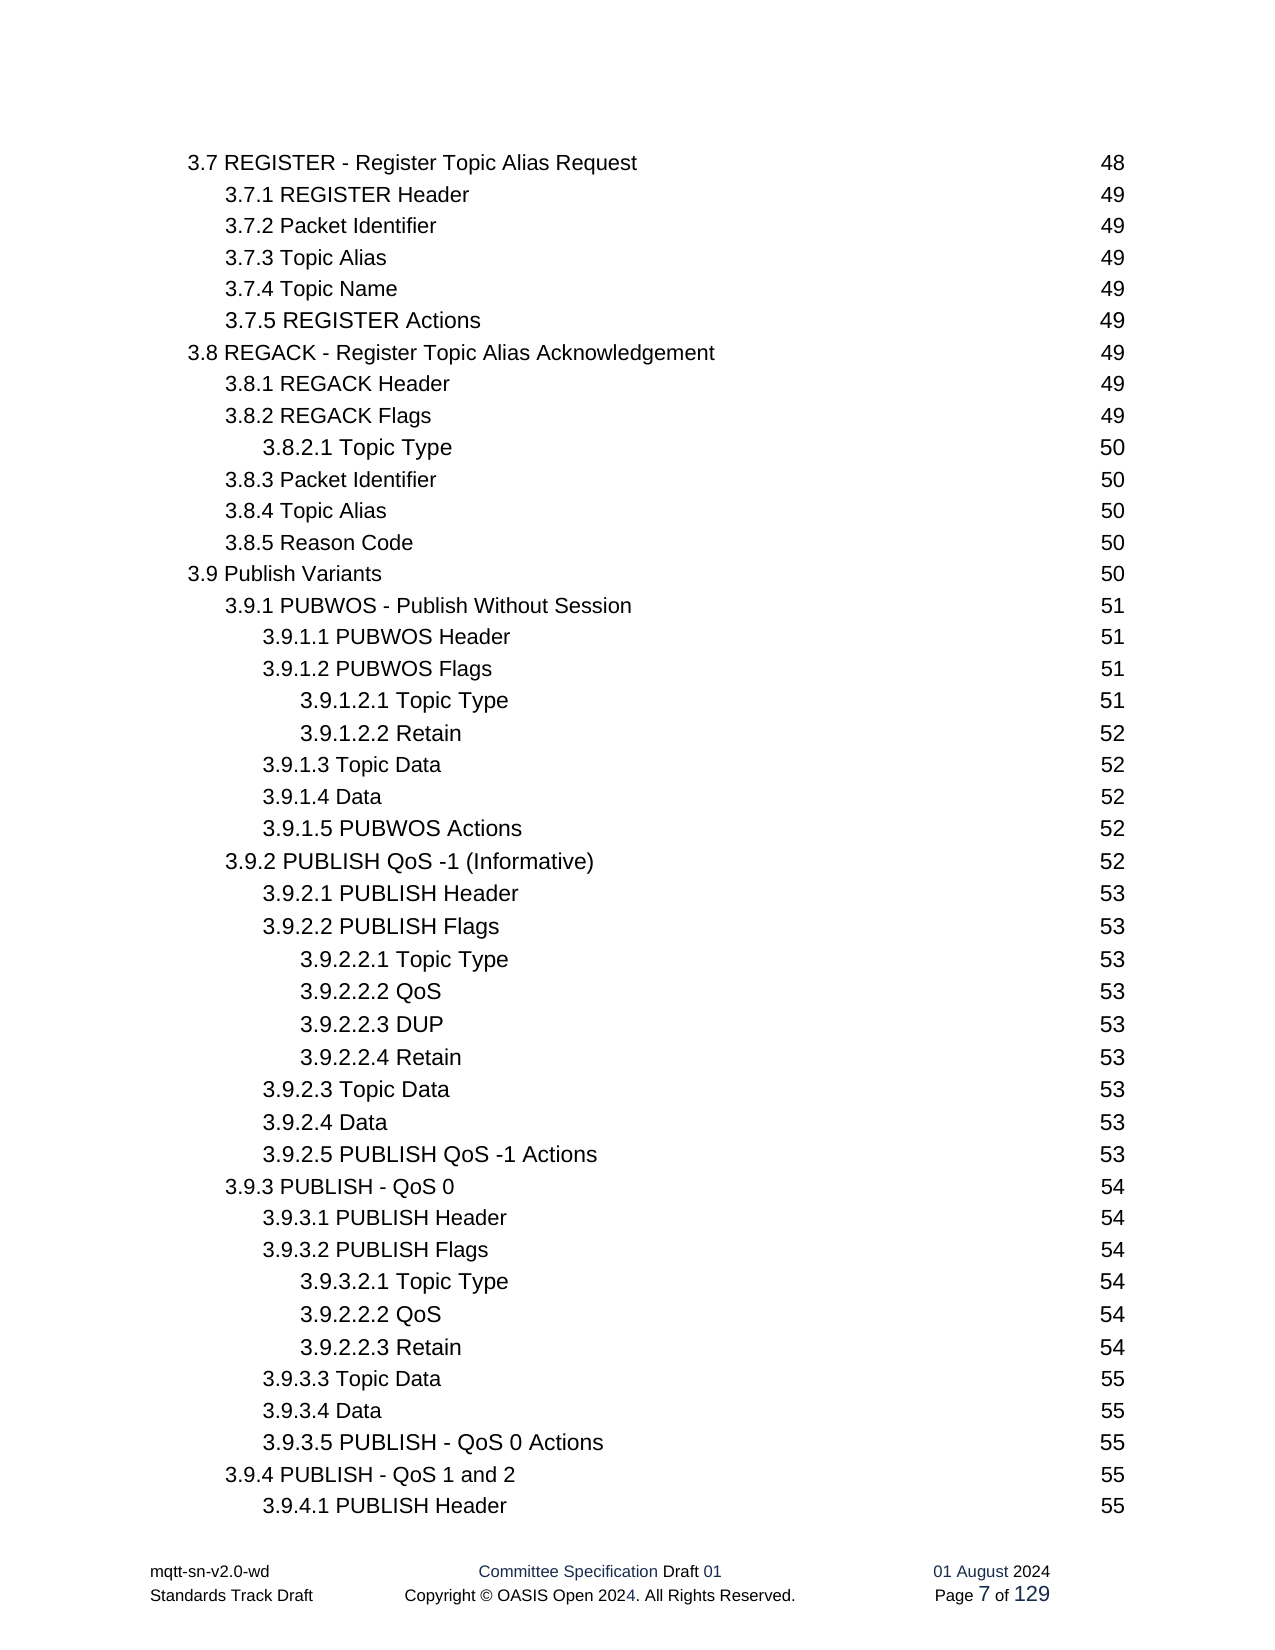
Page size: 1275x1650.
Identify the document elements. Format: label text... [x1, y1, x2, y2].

text 3.8.4 Topic Alias 50 [225, 498, 1125, 523]
text 3.9.1.1 PUBWOS Header 51 [262, 624, 1125, 649]
text 3.9.3 PUBLISH - QoS 0 54 [225, 1174, 1125, 1199]
text 3.9.4 PUBLISH - QoS 1 and 2 55 [225, 1462, 1125, 1487]
text 3.9.1.2.2 Retain 52 [300, 720, 1125, 746]
text 3.7 REGISTER - Register Topic Alias Request 48 [187, 150, 1125, 175]
text 3.8 REGACK - Register Topic Alias Acknowledgement 49 [187, 340, 1125, 365]
text 3.7.2 Packet Identifier 49 [225, 213, 1125, 238]
text 3.9.3.2.1 Topic Type 54 [300, 1268, 1125, 1294]
text 3.8.2 REGACK Flags 49 [225, 403, 1125, 428]
text 3.9.2.2.3 Retain 54 [300, 1333, 1125, 1360]
text 3.8.3 Packet Identifier 50 [225, 467, 1125, 492]
text 3.9.2.1 PUBLISH Header 53 [262, 880, 1125, 907]
text 3.9 Publish Variants 50 [187, 561, 1125, 586]
text 3.9.2.2.2 QoS 53 [300, 978, 1125, 1004]
text 3.9.3.5 PUBLISH - QoS 0 Actions 55 [262, 1429, 1125, 1455]
text 3.9.3.1 PUBLISH Header 54 [262, 1205, 1125, 1231]
text 3.7.4 Topic Name 49 [225, 276, 1125, 301]
text 3.8.2.1 Topic Type 50 [262, 434, 1125, 461]
text 3.9.2.3 Topic Data 53 [262, 1076, 1125, 1102]
text 3.9.2 PUBLISH QoS -1 (Informative) 52 [225, 848, 1125, 874]
text 3.7.5 REGISTER Actions 49 [225, 307, 1125, 334]
text 3.9.3.2 PUBLISH Flags 54 [262, 1237, 1125, 1262]
text 3.9.1.2 PUBWOS Flags 51 [262, 656, 1125, 681]
text 3.9.2.5 PUBLISH QoS -1 Actions 53 [262, 1141, 1125, 1168]
text 3.9.1 PUBWOS - Publish Without Session 51 [225, 593, 1125, 618]
text 3.8.5 Reason Code 50 [225, 530, 1125, 555]
text 3.9.3.3 Topic Data 55 [262, 1366, 1125, 1391]
text 3.9.1.5 PUBWOS Actions 52 [262, 815, 1125, 842]
text 3.8.1 REGACK Header 49 [225, 371, 1125, 397]
text 3.9.2.2 PUBLISH Flags 53 [262, 913, 1125, 939]
text 3.9.1.2.1 Topic Type 51 [300, 687, 1125, 713]
text 3.9.2.2.2 QoS 54 [300, 1301, 1125, 1327]
text 3.9.2.2.1 Topic Type 53 [300, 946, 1125, 972]
text 3.9.1.3 Topic Data 52 [262, 752, 1125, 777]
text 3.9.3.4 Data 55 [262, 1397, 1125, 1423]
text 3.9.4.1 PUBLISH Header 55 [262, 1493, 1125, 1518]
text 3.9.1.4 Data 52 [262, 784, 1125, 809]
text 3.9.2.2.3 DUP 53 [300, 1011, 1125, 1037]
text 3.7.1 REGISTER Header 49 [225, 181, 1125, 207]
text 3.9.2.4 Data 53 [262, 1109, 1125, 1135]
text 3.7.3 Topic Alias 49 [225, 244, 1125, 269]
text 3.9.2.2.4 Retain 53 [300, 1043, 1125, 1070]
